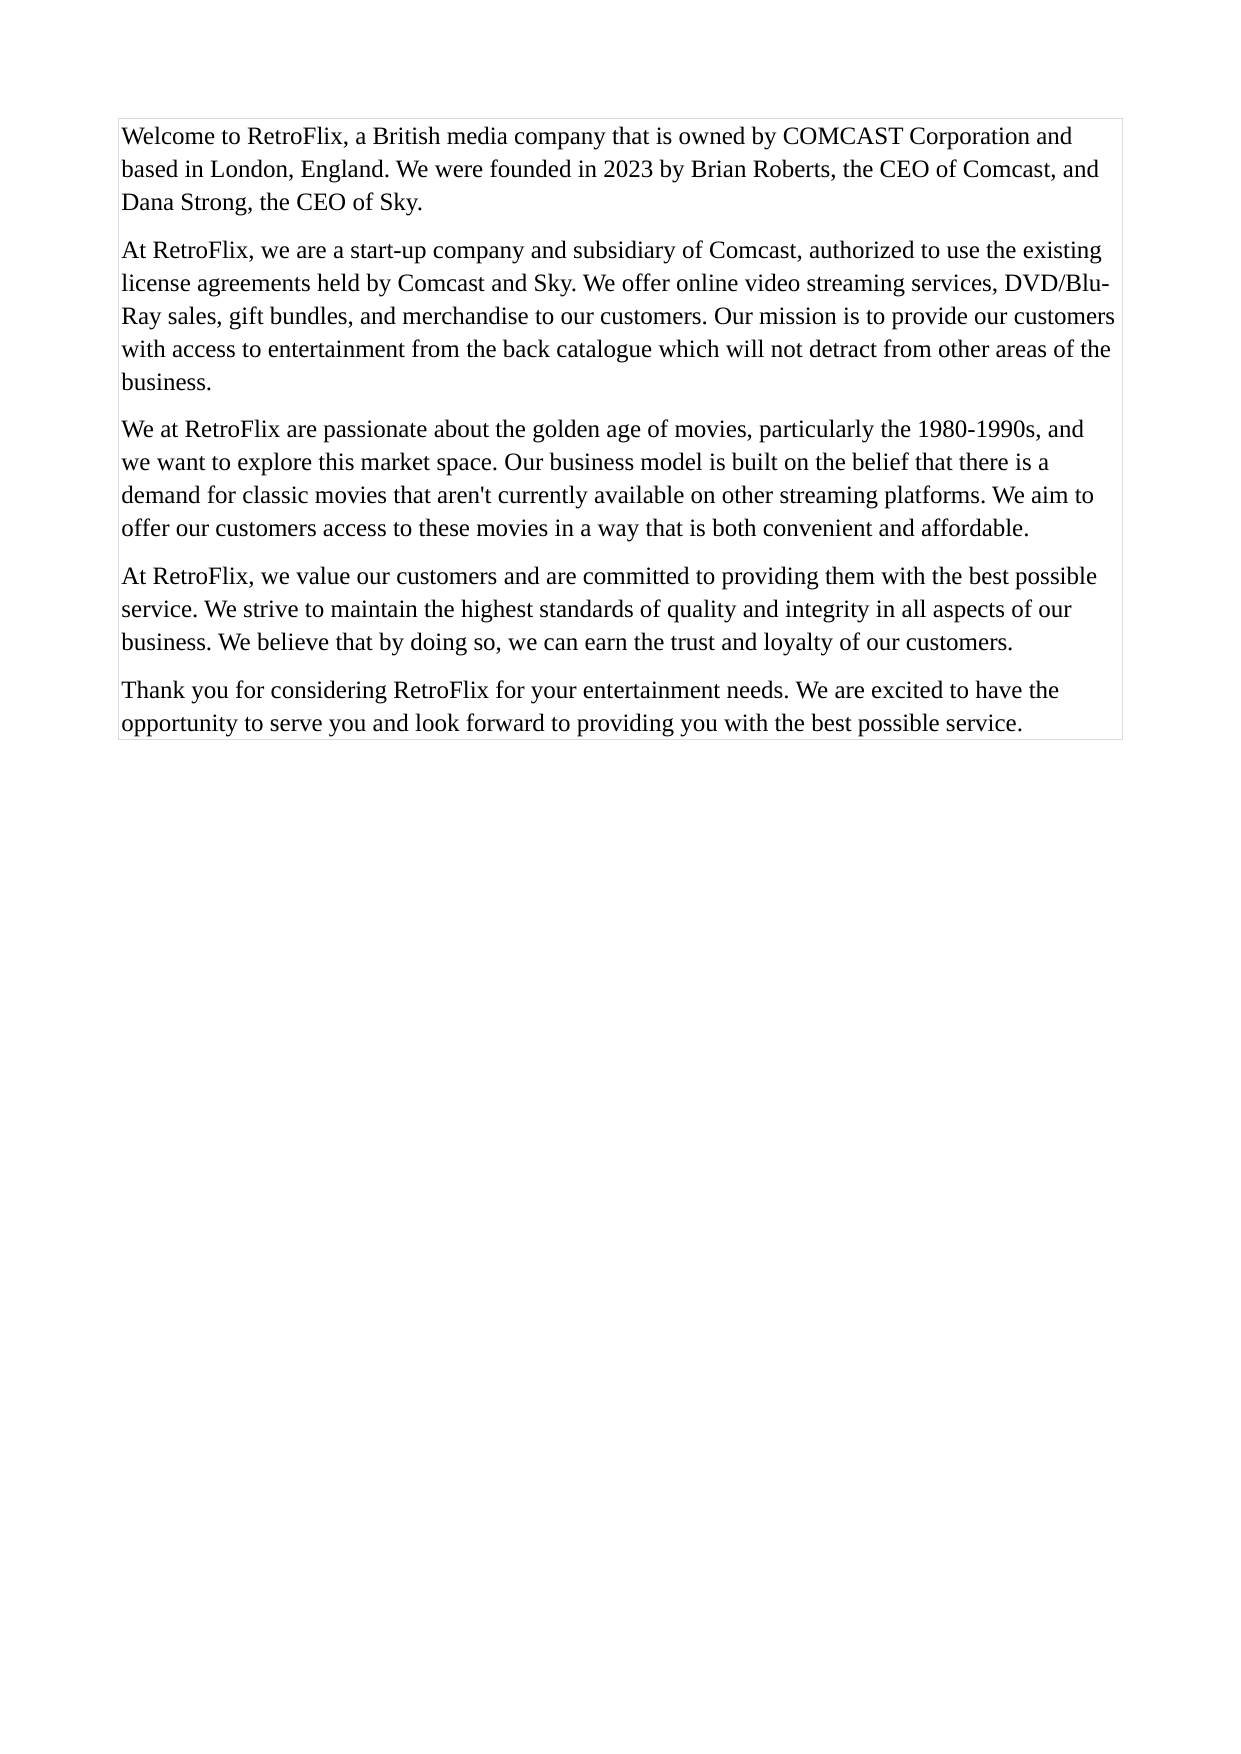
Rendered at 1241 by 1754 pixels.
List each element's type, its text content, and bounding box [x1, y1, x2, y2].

text Thank you for considering RetroFlix for your entertainment needs. We are excited to have the opportunity to serve you and look forward to providing you with the best possible service. [119, 672, 1122, 739]
text At RetroFlix, we value our customers and are committed to providing them with the best possible service. We strive to maintain the highest standards of quality and integrity in all aspects of our business. We believe that by doing so, we can earn the trust and loyalty of our customers. [119, 558, 1122, 656]
text We at RetroFlix are passionate about the golden age of movies, particularly the 1980-1990s, and we want to explore this market space. Our business model is built on the belief that there is a demand for classic movies that aren't currently available on other streaming platforms. We aim to offer our customers access to these movies in a way that is both convenient and affordable. [119, 411, 1122, 542]
text At RetroFlix, we are a start-up company and subsidiary of Comcast, authorized to use the existing license agreements held by Comcast and Sky. We offer online video streaming services, DVD/Blu-Ray sales, gift bundles, and merchandise to our customers. Our mission is to provide our customers with access to entertainment from the back catalogue which will not detract from other areas of the business. [119, 232, 1122, 396]
text Welcome to RetroFlix, a British media company that is owned by COMCAST Corporation and based in London, England. We were founded in 2023 by Brian Roberts, the CEO of Comcast, and Dana Strong, the CEO of Sky. [119, 119, 1122, 216]
